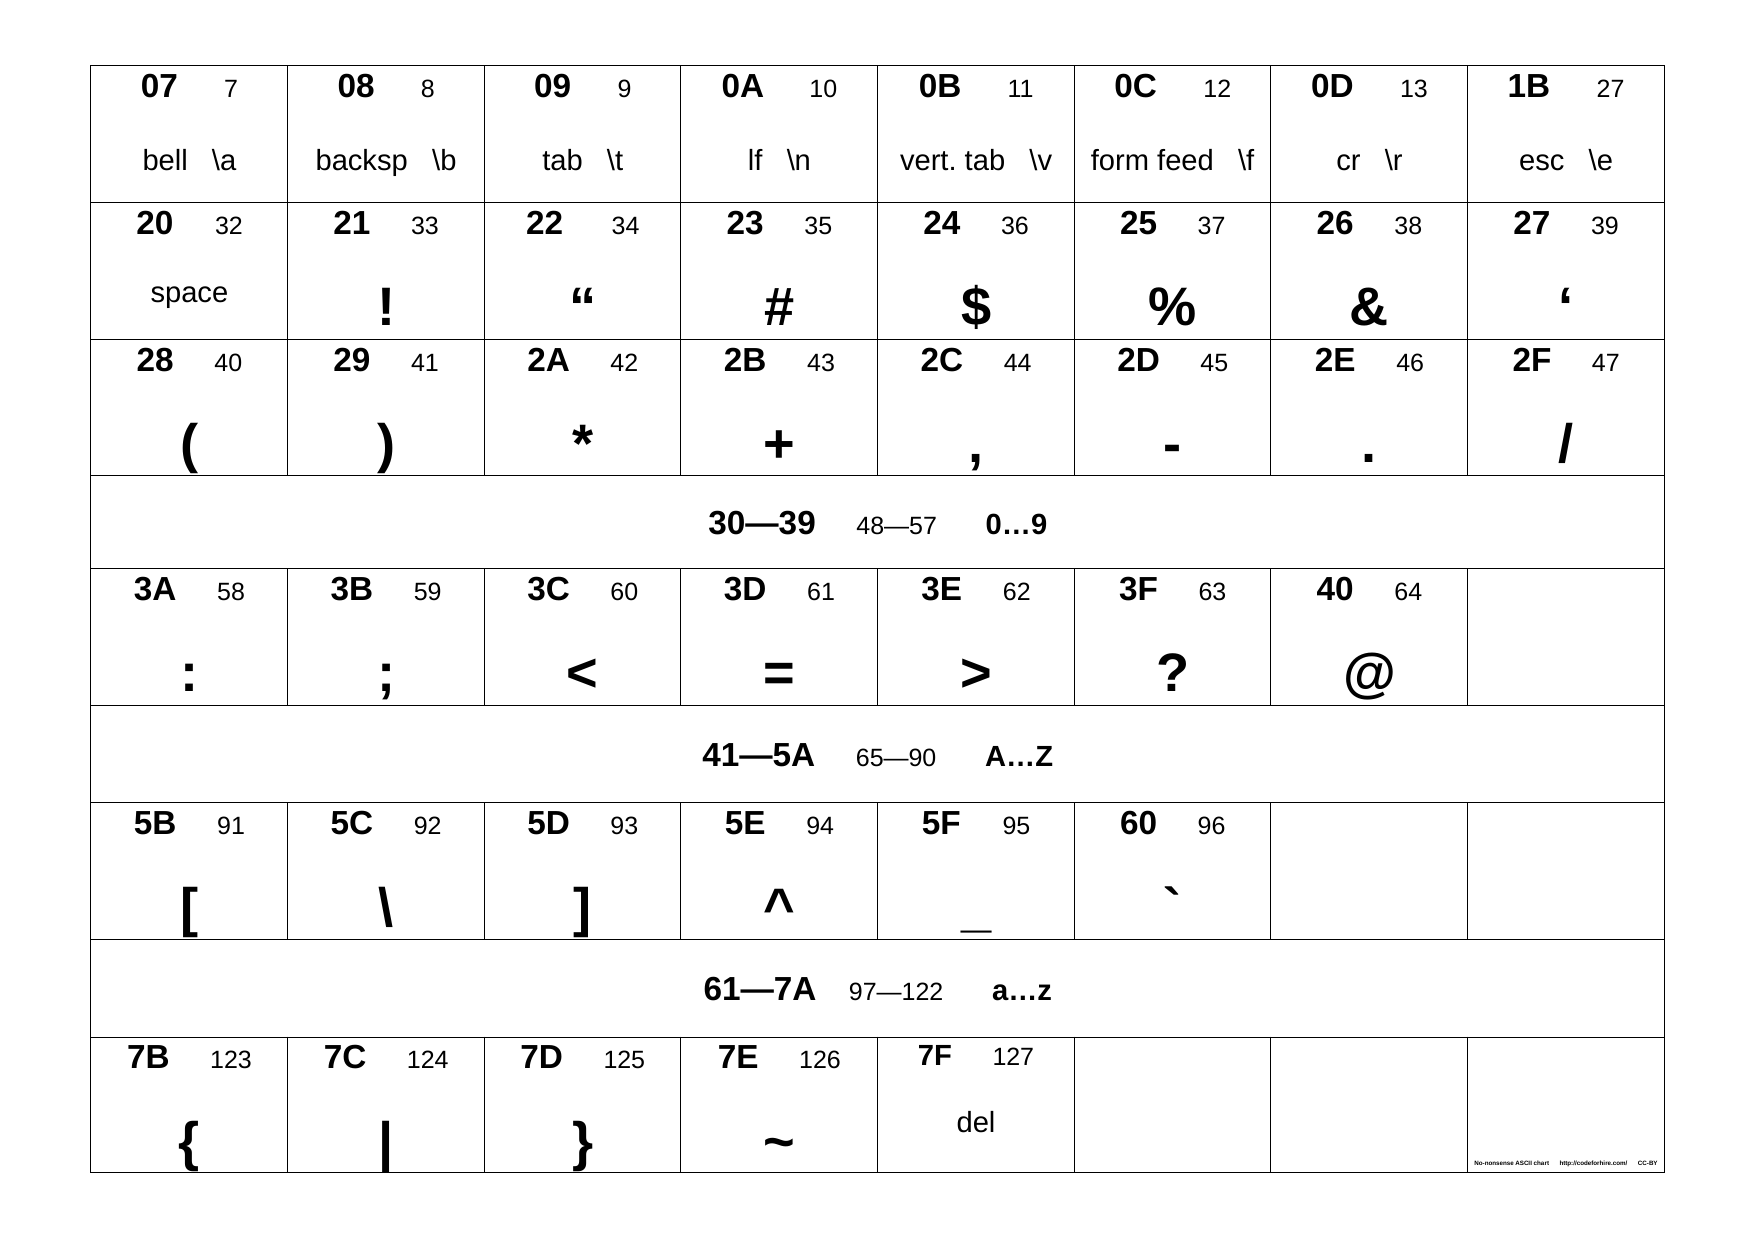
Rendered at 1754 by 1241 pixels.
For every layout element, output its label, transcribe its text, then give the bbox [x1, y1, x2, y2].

table_cell 2E 46 . [1271, 340, 1467, 475]
table_cell [1075, 1038, 1270, 1172]
table_cell No-nonsense ASCII chart http://codeforhire.com/ CC-BY [1468, 1038, 1664, 1172]
table_cell [1271, 803, 1467, 939]
table_cell 5F 95 _ [878, 803, 1074, 939]
table_cell 2B 43 + [681, 340, 877, 475]
table_cell 23 35 # [681, 203, 877, 339]
table_cell 41—5A 65—90 A…Z [91, 706, 1664, 802]
table_cell [1271, 1038, 1467, 1172]
table_cell [1468, 569, 1664, 704]
table_cell 7F 127 del [878, 1038, 1074, 1172]
table_cell 2F 47 / [1468, 340, 1664, 475]
table_cell 5E 94 ^ [681, 803, 877, 939]
table_cell 2D 45 - [1075, 340, 1270, 475]
table_cell 3F 63 ? [1075, 569, 1270, 704]
table_header 09 9 tab \t [485, 66, 680, 202]
table_cell 26 38 & [1271, 203, 1467, 339]
table_cell 7C 124 | [288, 1038, 484, 1172]
table_header 1B 27 esc \e [1468, 66, 1664, 202]
table_cell 2A 42 * [485, 340, 680, 475]
table_cell 7D 125 } [485, 1038, 680, 1172]
table_cell 3C 60 < [485, 569, 680, 704]
table_cell 5B 91 [ [91, 803, 287, 939]
table_cell 60 96 ` [1075, 803, 1270, 939]
table_cell 3A 58 : [91, 569, 287, 704]
table_header 08 8 backsp \b [288, 66, 484, 202]
table_cell 22 34 “ [485, 203, 680, 339]
table_cell 20 32 space [91, 203, 287, 339]
table_cell 30—39 48—57 0…9 [91, 476, 1664, 568]
table_cell 29 41 ) [288, 340, 484, 475]
table_cell 7E 126 ~ [681, 1038, 877, 1172]
table_cell 61—7A 97—122 a…z [91, 940, 1664, 1037]
table_cell 27 39 ‘ [1468, 203, 1664, 339]
table_cell 5D 93 ] [485, 803, 680, 939]
table_cell [1468, 803, 1664, 939]
table_cell 7B 123 { [91, 1038, 287, 1172]
table_cell 3B 59 ; [288, 569, 484, 704]
table_cell 2C 44 , [878, 340, 1074, 475]
table_cell 5C 92 \ [288, 803, 484, 939]
table_header 07 7 bell \a [91, 66, 287, 202]
table_header 0A 10 lf \n [681, 66, 877, 202]
table_header 0C 12 form feed \f [1075, 66, 1270, 202]
table_cell 24 36 $ [878, 203, 1074, 339]
table_cell 40 64 @ [1271, 569, 1467, 704]
table_header 0D 13 cr \r [1271, 66, 1467, 202]
table_header 0B 11 vert. tab \v [878, 66, 1074, 202]
table_cell 25 37 % [1075, 203, 1270, 339]
table_cell 3E 62 > [878, 569, 1074, 704]
table_cell 21 33 ! [288, 203, 484, 339]
table_cell 28 40 ( [91, 340, 287, 475]
table_cell 3D 61 = [681, 569, 877, 704]
